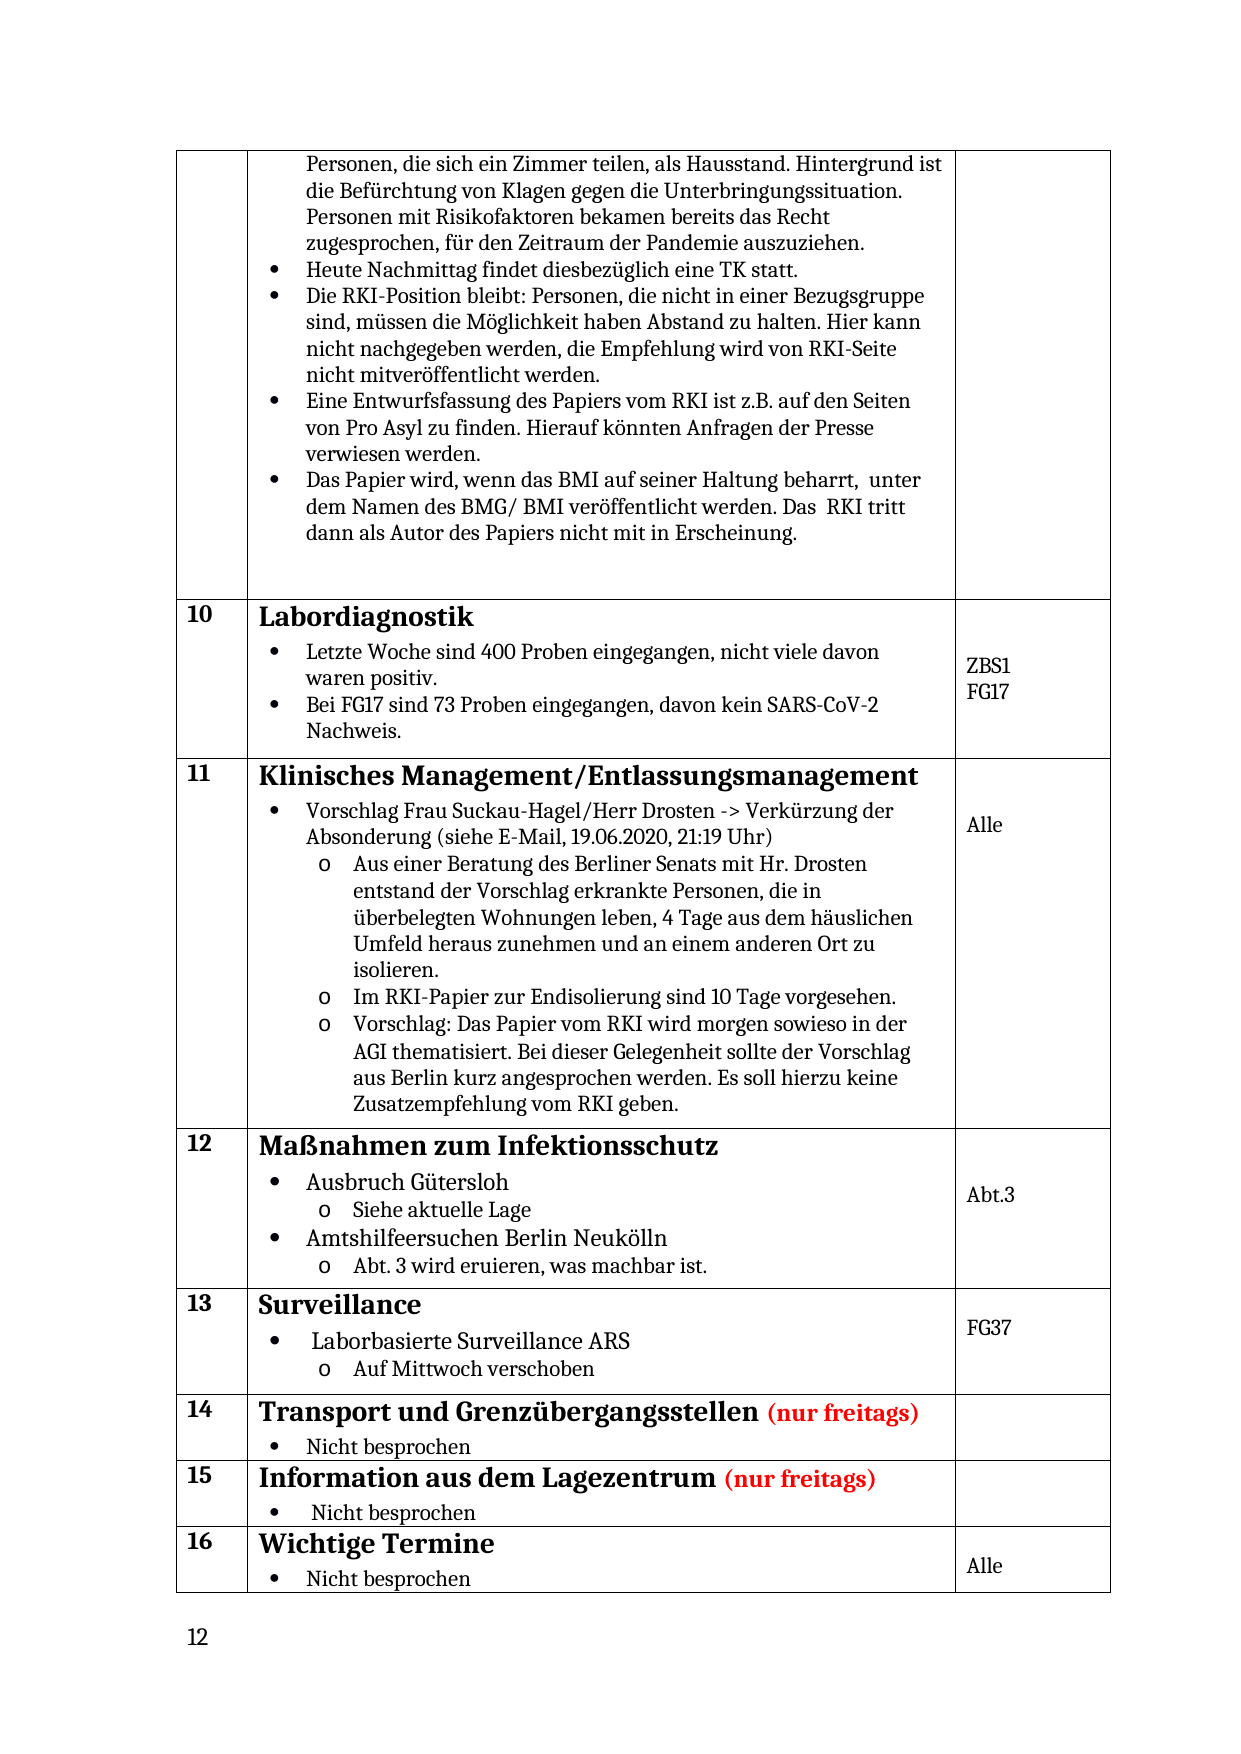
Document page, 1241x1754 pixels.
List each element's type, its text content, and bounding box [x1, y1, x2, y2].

table_cell 11 [177, 759, 247, 1128]
table_cell [956, 151, 1110, 599]
table_cell Surveillance Laborbasierte Surveillance ARS Auf Mittwoch verschoben [248, 1289, 955, 1394]
table_cell 13 [177, 1289, 247, 1394]
table_cell Maßnahmen zum Infektionsschutz Ausbruch Gütersloh Siehe aktuelle Lage Amtshilfeersuchen Berlin Neukölln Abt. 3 wird eruieren, was machbar ist. [248, 1129, 955, 1287]
table_cell Information aus dem Lagezentrum (nur freitags) Nicht besprochen [248, 1461, 955, 1526]
table_cell [956, 1395, 1110, 1460]
table_cell Abt.3 [956, 1129, 1110, 1287]
table_cell ZBS1 FG17 [956, 600, 1110, 758]
table_cell [177, 151, 247, 599]
table_cell Labordiagnostik Letzte Woche sind 400 Proben eingegangen, nicht viele davon waren positiv. Bei FG17 sind 73 Proben eingegangen, davon kein SARS-CoV-2 Nachweis. [248, 600, 955, 758]
table_cell 14 [177, 1395, 247, 1460]
table_cell FG37 [956, 1289, 1110, 1394]
table_cell 16 [177, 1527, 247, 1592]
table_cell 15 [177, 1461, 247, 1526]
table_cell [956, 1461, 1110, 1526]
table_cell Alle [956, 1527, 1110, 1592]
table_cell Wichtige Termine Nicht besprochen [248, 1527, 955, 1592]
table_cell Klinisches Management/Entlassungsmanagement Vorschlag Frau Suckau-Hagel/Herr Drosten -> Verkürzung der Absonderung (siehe E-Mail, 19.06.2020, 21:19 Uhr) Aus einer Beratung des Berliner Senats mit Hr. Drosten entstand der Vorschlag erkrankte Personen, die in überbelegten Wohnungen leben, 4 Tage aus dem häuslichen Umfeld heraus zunehmen und an einem anderen Ort zu isolieren. Im RKI-Papier zur Endisolierung sind 10 Tage vorgesehen. Vorschlag: Das Papier vom RKI wird morgen sowieso in der AGI thematisiert. Bei dieser Gelegenheit sollte der Vorschlag aus Berlin kurz angesprochen werden. Es soll hierzu keine Zusatzempfehlung vom RKI geben. [248, 759, 955, 1128]
table_cell 10 [177, 600, 247, 758]
table_cell Transport und Grenzübergangsstellen (nur freitags) Nicht besprochen [248, 1395, 955, 1460]
table_cell Dokumente Empfehlungen zu Prävention und Management von COVID-19-Erkrankungen in Aufnahmeeinrichtungen und Gemeinschaftsunterkünften für Schutzsuchende Am Freitag fand eine Einigung dahingehend statt, dass BewohnerInnen eines Zimmers nicht automatisch als Hausstand angesehen werden können und auch diese Menschen das Recht und die Möglichkeit haben sollen, sich zu schützen und Distanzhaltung durchzuführen. Dieser Vorschlag wurde vom BMI abgelehnt. Das BMI betrachtet Personen, die sich ein Zimmer teilen, als Hausstand. Hintergrund ist die Befürchtung von Klagen gegen die Unterbringungssituation. Personen mit Risikofaktoren bekamen bereits das Recht zugesprochen, für den Zeitraum der Pandemie auszuziehen. Heute Nachmittag findet diesbezüglich eine TK statt. Die RKI-Position bleibt: Personen, die nicht in einer Bezugsgruppe sind, müssen die Möglichkeit haben Abstand zu halten. Hier kann nicht nachgegeben werden, die Empfehlung wird von RKI-Seite nicht mitveröffentlicht werden. Eine Entwurfsfassung des Papiers vom RKI ist z.B. auf den Seiten von Pro Asyl zu finden. Hierauf könnten Anfragen der Presse verwiesen werden. Das Papier wird, wenn das BMI auf seiner Haltung beharrt, unter dem Namen des BMG/ BMI veröffentlicht werden. Das RKI tritt dann als Autor des Papiers nicht mit in Erscheinung. [248, 151, 955, 599]
table_cell 12 [177, 1129, 247, 1287]
table_cell Alle [956, 759, 1110, 1128]
